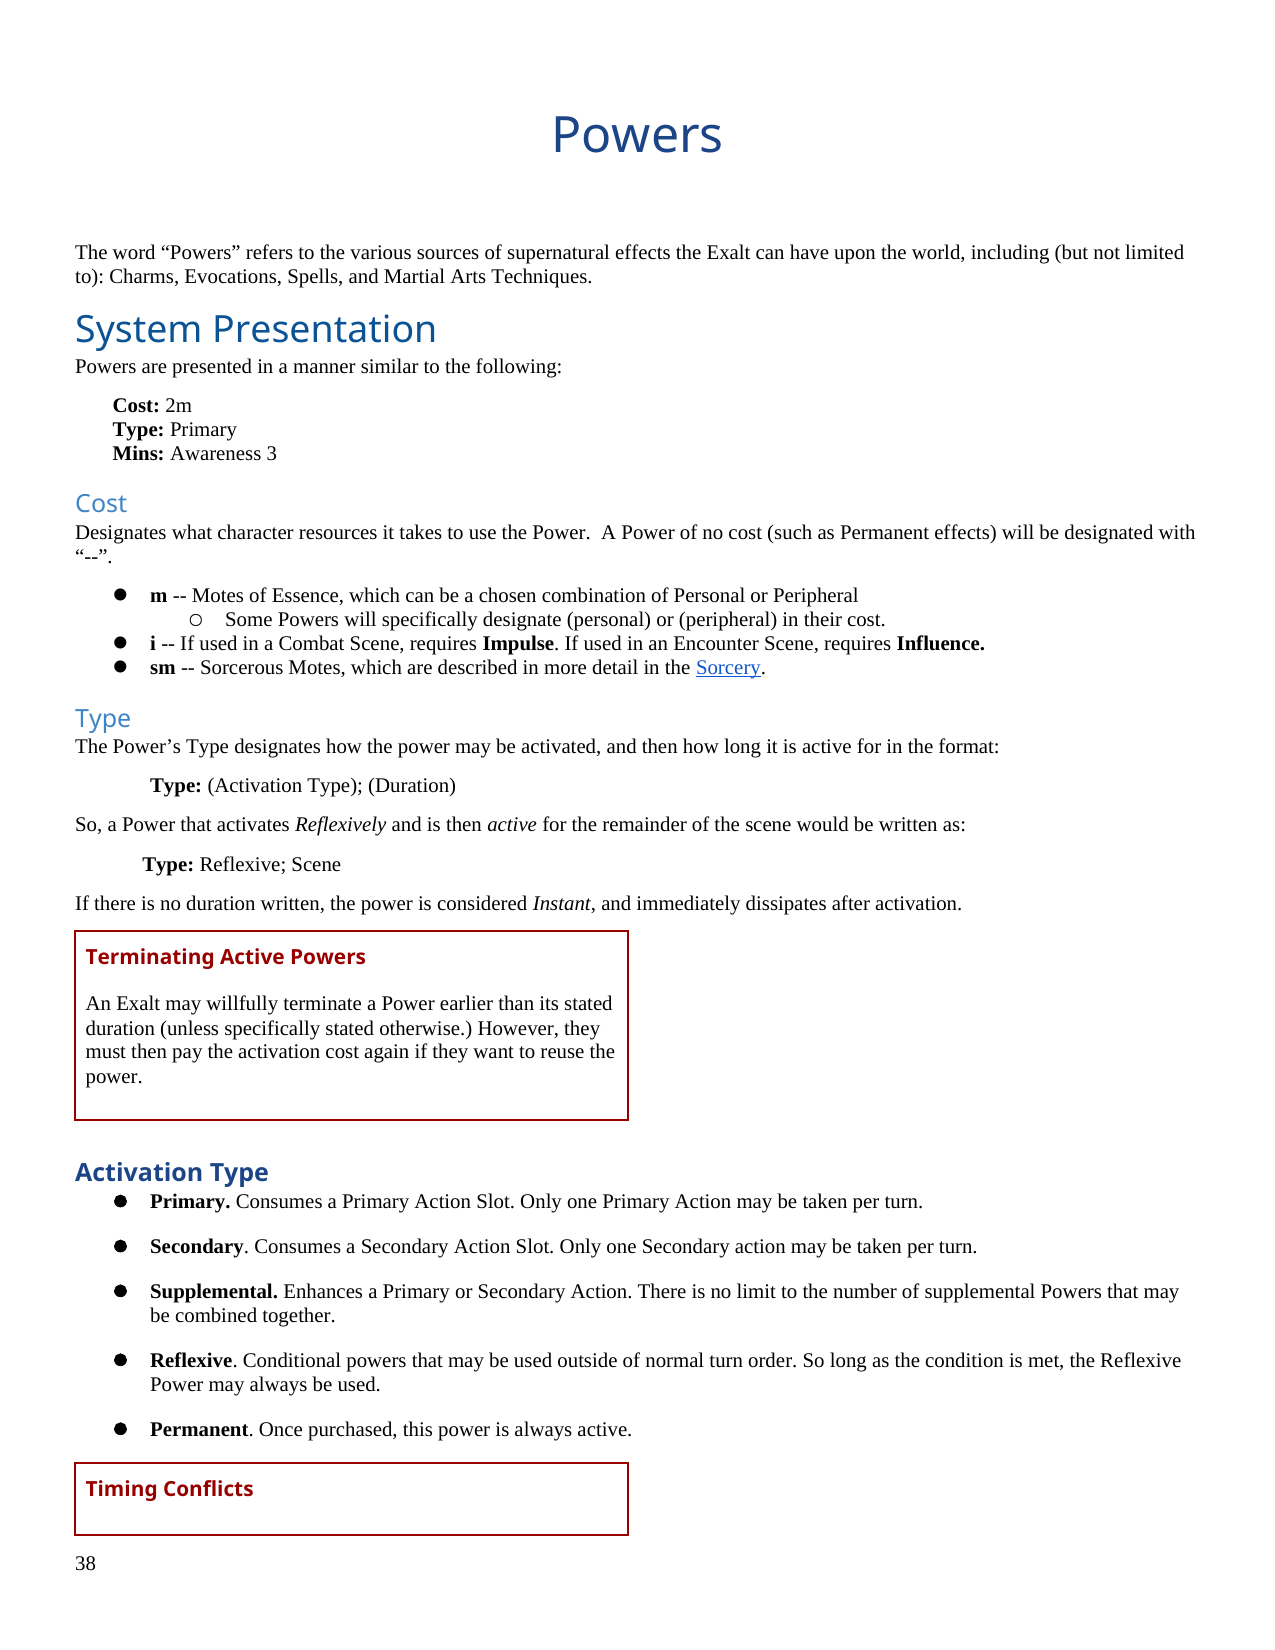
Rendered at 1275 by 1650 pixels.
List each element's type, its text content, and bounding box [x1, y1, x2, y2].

subtitle Type [75, 700, 1200, 734]
subtitle Powers [75, 99, 1200, 167]
subtitle Cost [75, 486, 1200, 520]
text The Power’s Type designates how the power may be activated, and then how long it is active for in the format: [75, 734, 1200, 758]
list i -- If used in a Combat Scene, requires Impulse. If used in an Encounter Scene, requires Influence. [112, 631, 1200, 655]
text The word “Powers” refers to the various sources of supernatural effects the Exalt can have upon the world, including (but not limited to): Charms, Evocations, Spells, and Martial Arts Techniques. [75, 240, 1200, 288]
text Powers are presented in a manner similar to the following: [75, 354, 1200, 378]
list Permanent. Once purchased, this power is always active. [112, 1417, 1200, 1441]
table_header Timing Conflicts [76, 1464, 627, 1534]
text Cost: 2m Type: Primary Mins: Awareness 3 [112, 393, 1200, 465]
text If there is no duration written, the power is considered Instant, and immediately dissipates after activation. [75, 891, 1200, 914]
text So, a Power that activates Reflexively and is then active for the remainder of the scene would be written as: [75, 812, 1200, 836]
list Supplemental. Enhances a Primary or Secondary Action. There is no limit to the number of supplemental Powers that may be combined together. [112, 1279, 1200, 1327]
list Secondary. Consumes a Secondary Action Slot. Only one Secondary action may be taken per turn. [112, 1234, 1200, 1258]
text Designates what character resources it takes to use the Power. A Power of no cost (such as Permanent effects) will be designated with “--”. [75, 520, 1200, 568]
list sm -- Sorcerous Motes, which are described in more detail in the Sorcery. [112, 655, 1200, 679]
table_header Terminating Active Powers An Exalt may willfully terminate a Power earlier than its stated duration (unless specifically stated otherwise.) However, they must then pay the activation cost again if they want to reuse the power. [76, 932, 627, 1119]
subtitle System Presentation [75, 303, 1200, 354]
text Type: Reflexive; Scene [75, 851, 1200, 876]
list Reflexive. Conditional powers that may be used outside of normal turn order. So long as the condition is met, the Reflexive Power may always be used. [112, 1348, 1200, 1396]
text Type: (Activation Type); (Duration) [75, 773, 1200, 797]
list Some Powers will specifically designate (personal) or (peripheral) in their cost. [187, 607, 1200, 631]
subtitle Activation Type [75, 1155, 1200, 1189]
list Primary. Consumes a Primary Action Slot. Only one Primary Action may be taken per turn. [112, 1189, 1200, 1213]
list m -- Motes of Essence, which can be a chosen combination of Personal or Peripheral [112, 583, 1200, 607]
